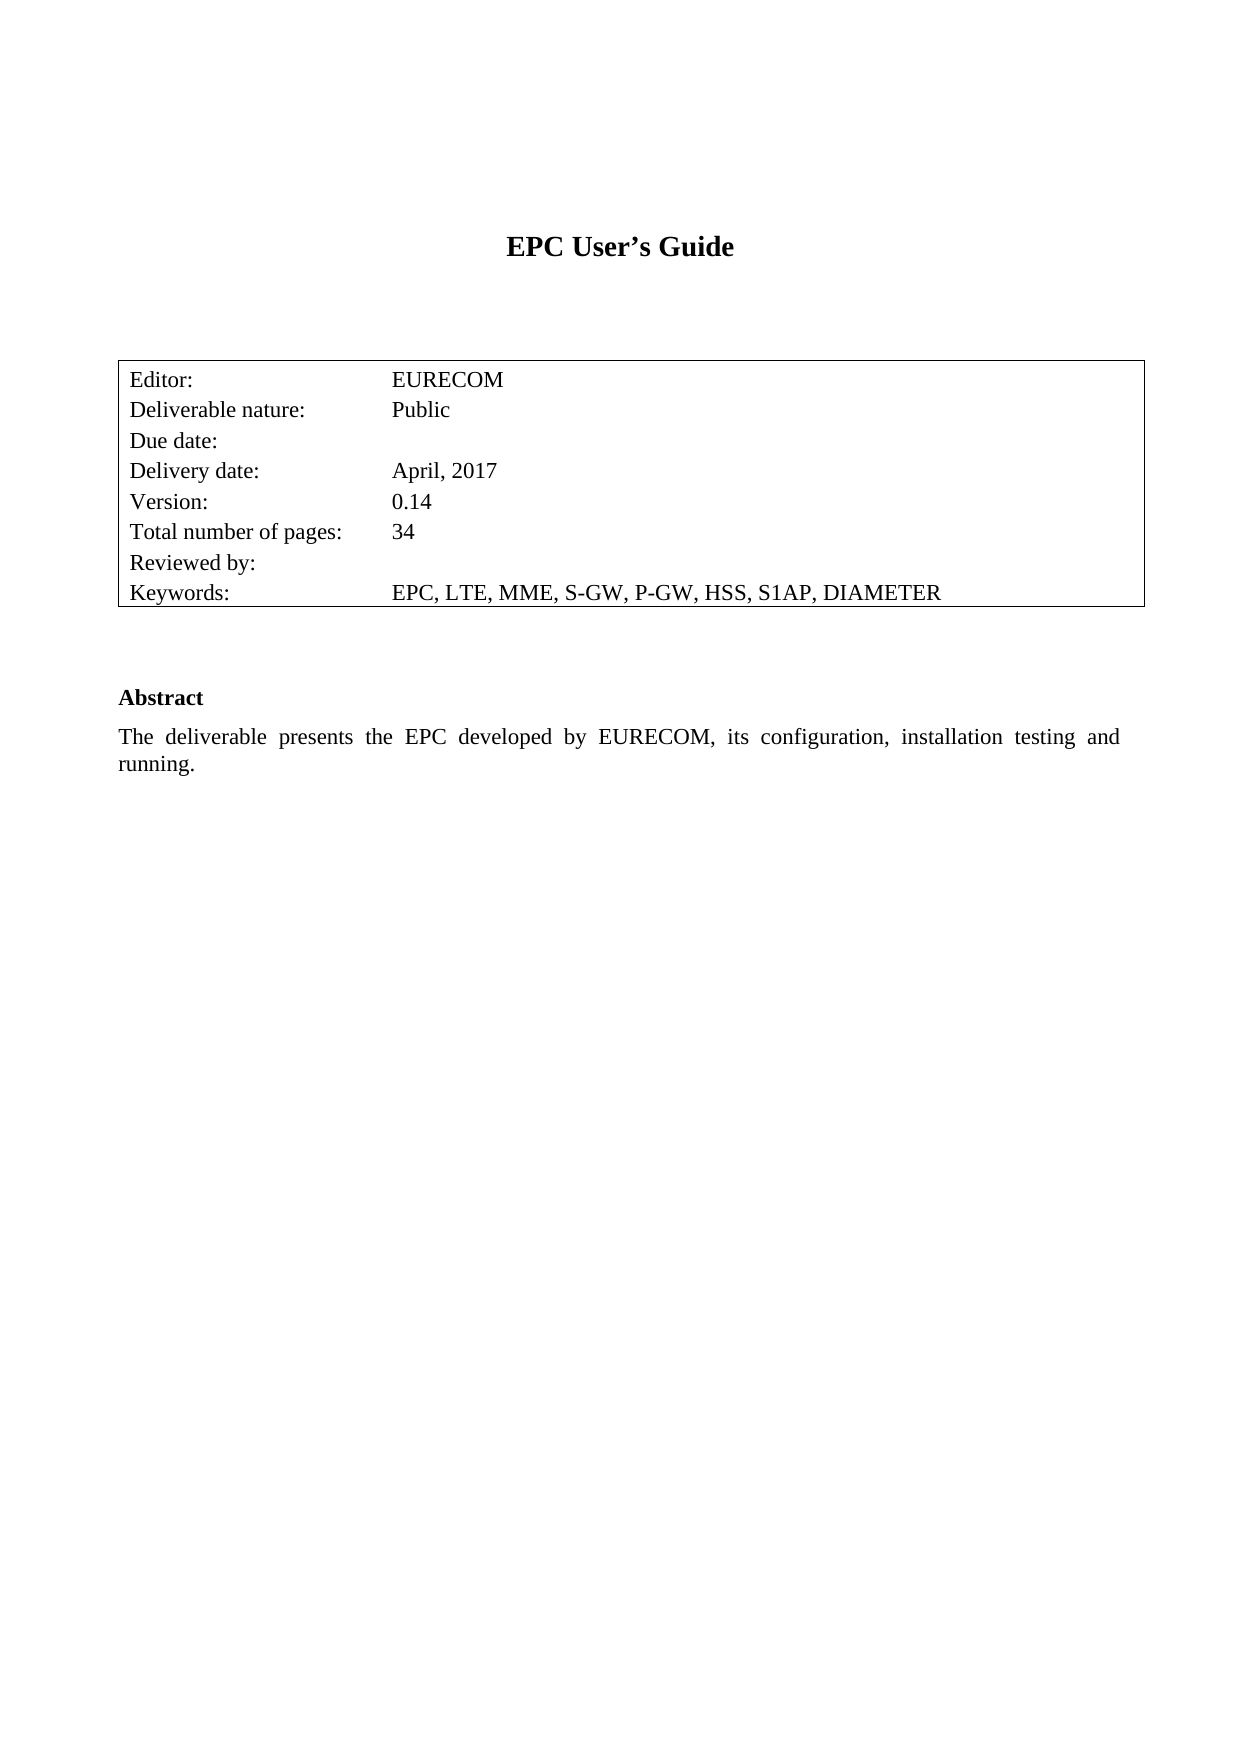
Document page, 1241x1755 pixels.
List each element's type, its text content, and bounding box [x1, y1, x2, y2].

table_cell 0.14 [380, 484, 1144, 514]
table_cell Version: [119, 484, 380, 514]
table_cell Total number of pages: [119, 514, 380, 544]
table_cell Keywords: [119, 575, 380, 606]
table_cell Public [380, 392, 1144, 422]
table_cell Reviewed by: [119, 545, 380, 575]
table_cell 34 [380, 514, 1144, 544]
table_cell EPC, LTE, MME, S-GW, P-GW, HSS, S1AP, DIAMETER [380, 575, 1144, 606]
table_cell Delivery date: [119, 453, 380, 483]
table_header Editor: [119, 361, 380, 392]
table_cell April, 2017 [380, 453, 1144, 483]
text The deliverable presents the EPC developed by EURECOM, its configuration, installation testing and running. [118, 723, 1122, 776]
table_cell [380, 545, 1144, 575]
table_cell [380, 423, 1144, 453]
table_header EURECOM [380, 361, 1144, 392]
table_cell Due date: [119, 423, 380, 453]
text EPC User’s Guide [118, 229, 1122, 263]
text Abstract [118, 684, 1122, 711]
table_cell Deliverable nature: [119, 392, 380, 422]
